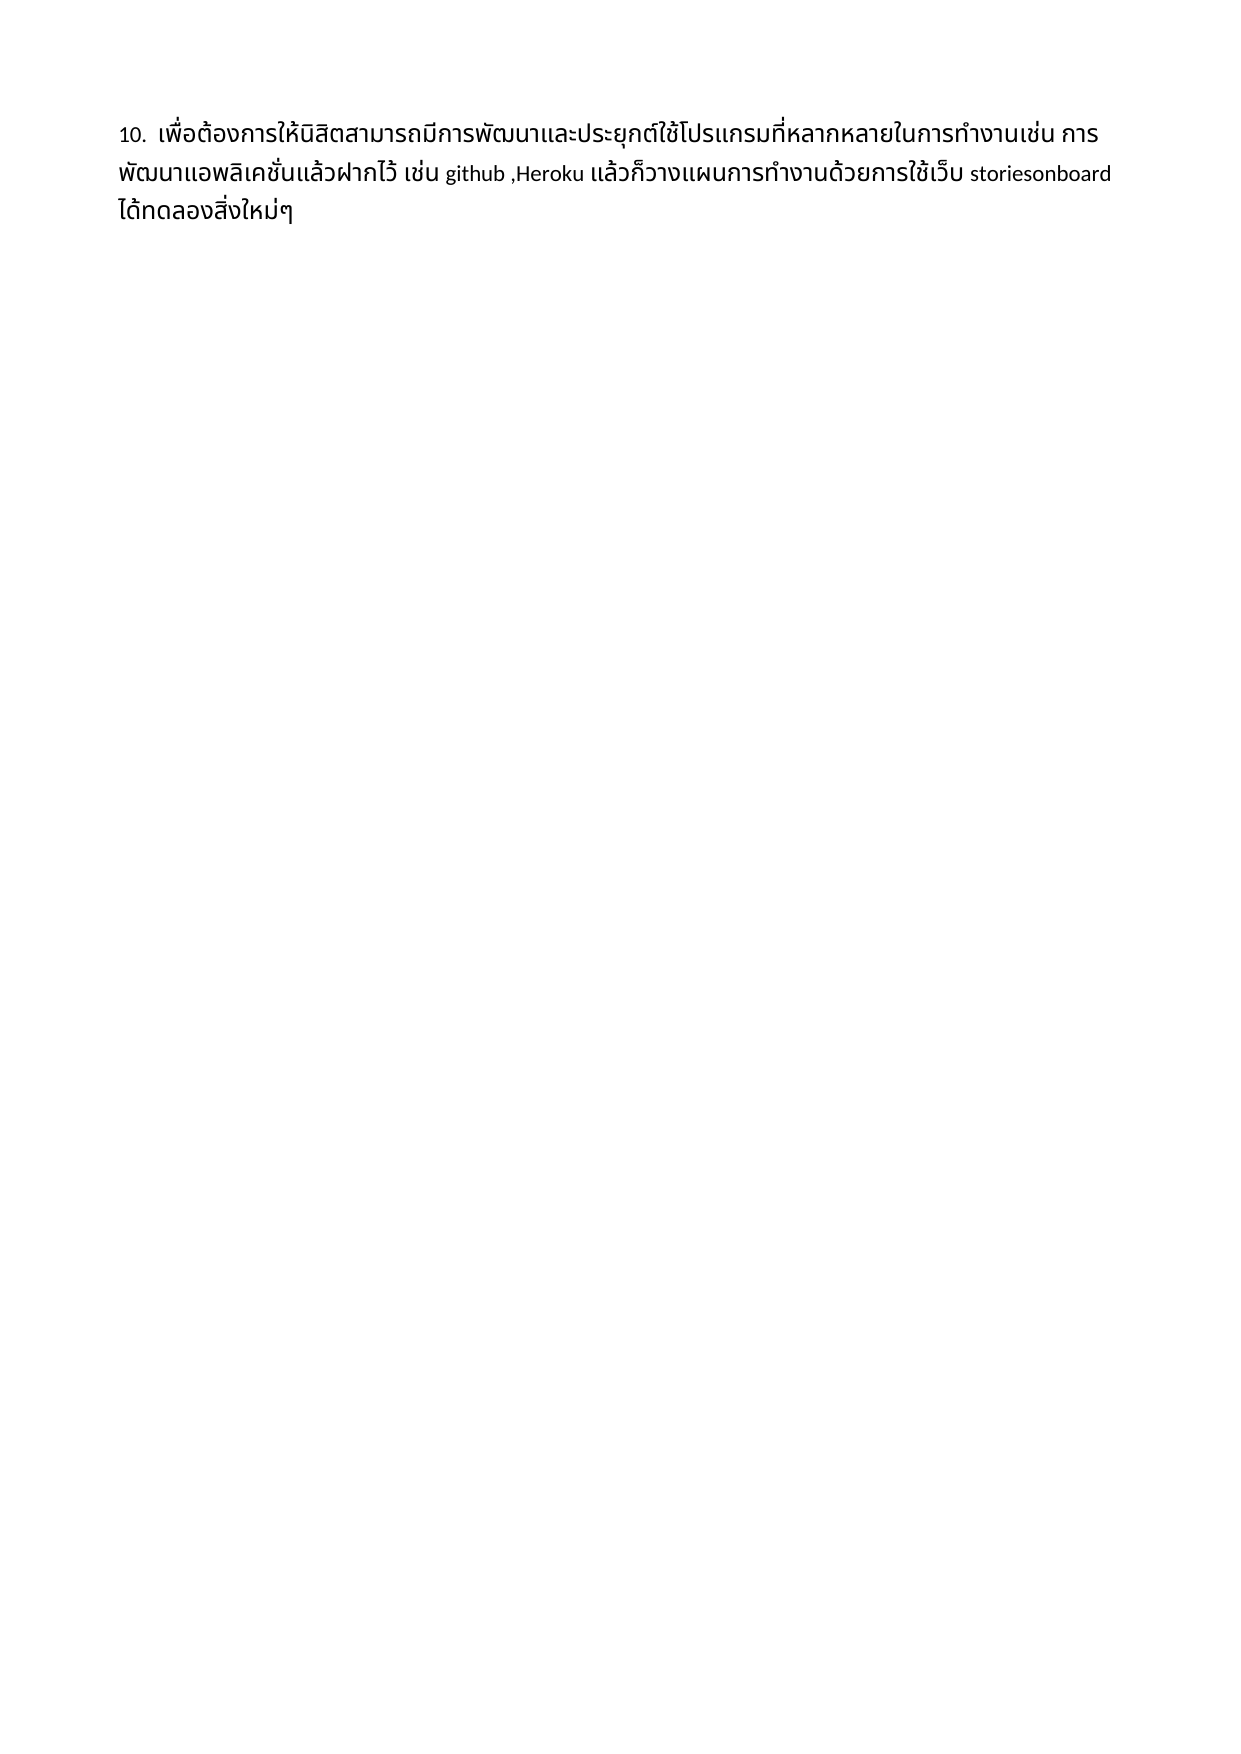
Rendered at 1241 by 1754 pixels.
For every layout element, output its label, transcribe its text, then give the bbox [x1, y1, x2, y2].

text 10. เพื่อต้องการให้นิสิตสามารถมีการพัฒนาและประยุกต์ใช้โปรแกรมที่หลากหลายในการทำงานเช่น การพัฒนาแอพลิเคชั่นแล้วฝากไว้ เช่น github ,Heroku แล้วก็วางแผนการทำงานด้วยการใช้เว็บ storiesonboard ได้ทดลองสิ่งใหม่ๆ [118, 118, 1122, 229]
